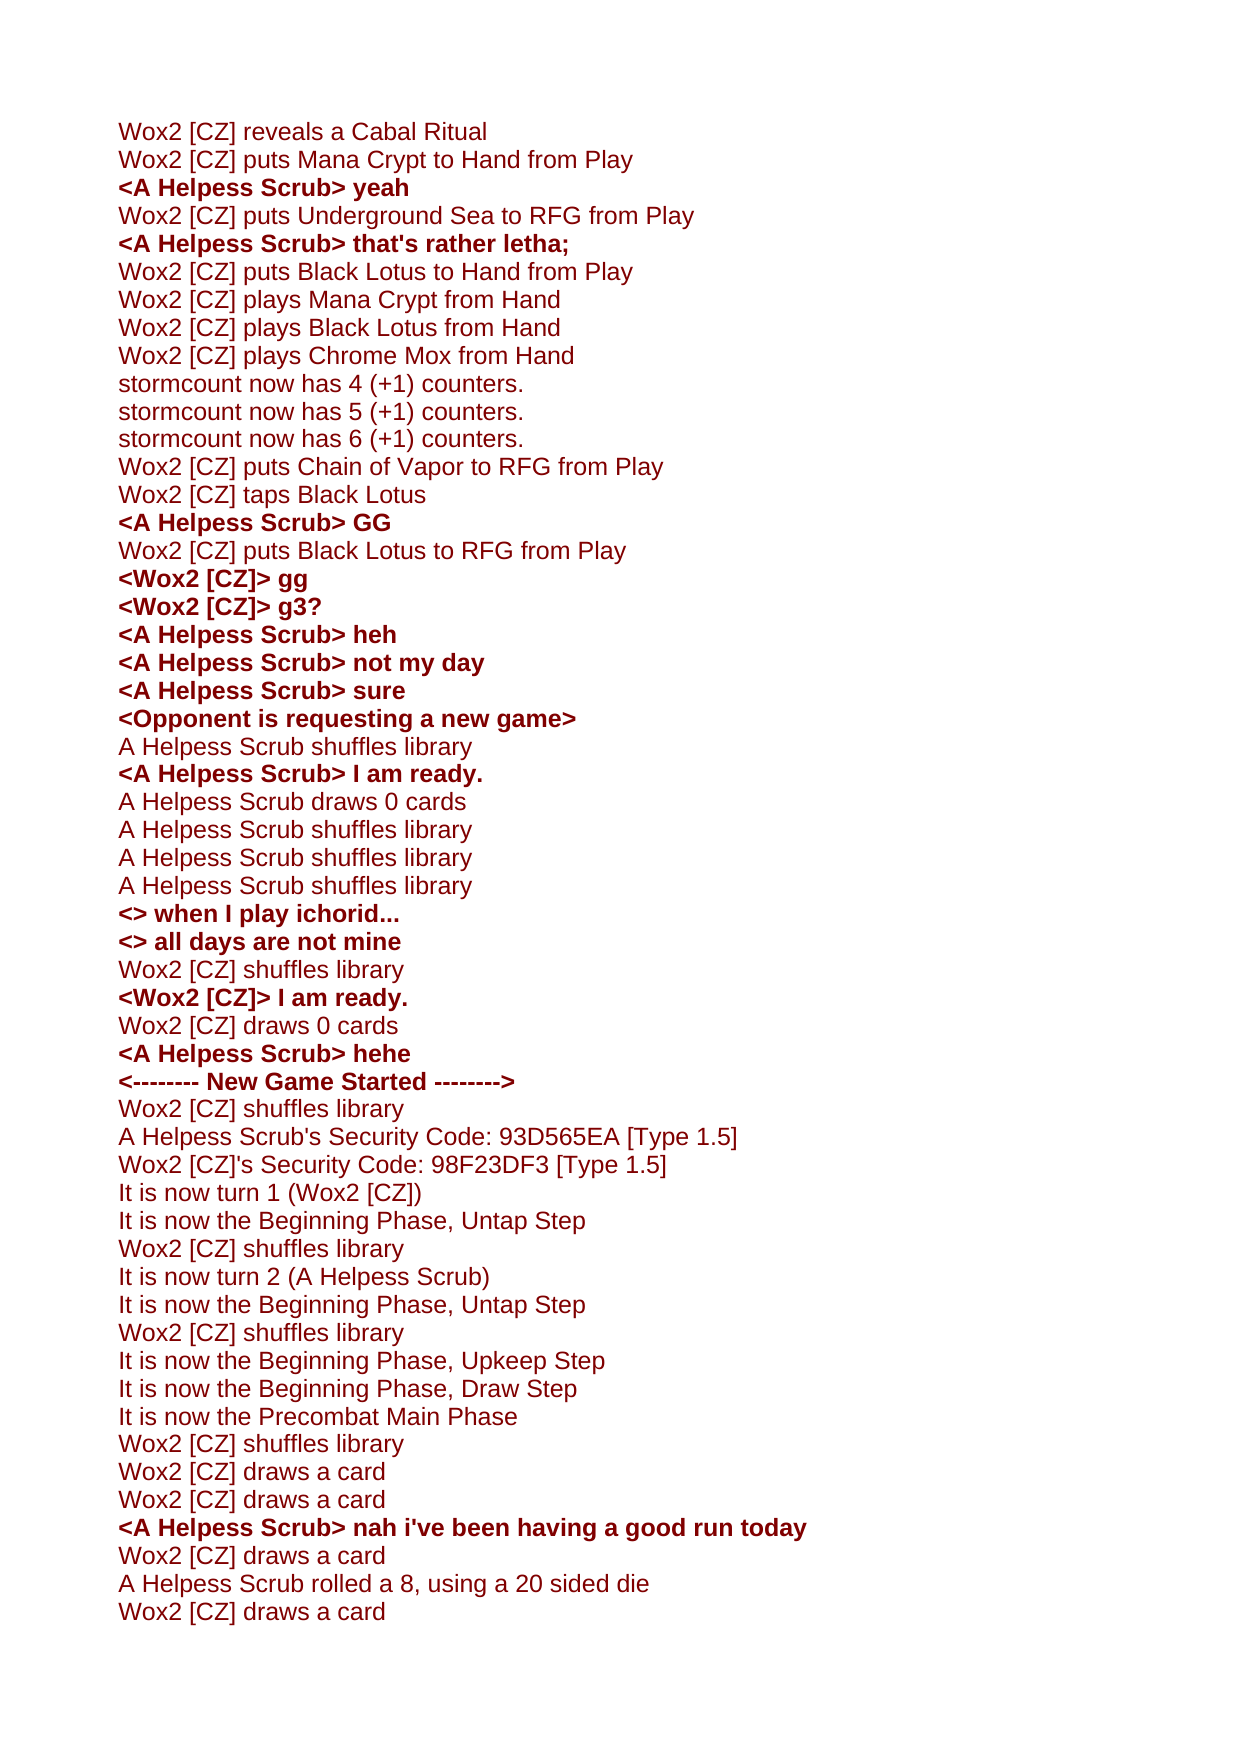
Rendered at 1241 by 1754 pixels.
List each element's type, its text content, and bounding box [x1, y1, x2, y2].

text A Helpess Scrub's Security Code: 93D565EA [Type 1.5] [118, 1123, 1122, 1151]
text <A Helpess Scrub> yeah [118, 174, 1122, 202]
text Wox2 [CZ] plays Chrome Mox from Hand [118, 341, 1122, 369]
text Wox2 [CZ]'s Security Code: 98F23DF3 [Type 1.5] [118, 1151, 1122, 1179]
text Wox2 [CZ] puts Underground Sea to RFG from Play [118, 202, 1122, 230]
text Wox2 [CZ] puts Black Lotus to Hand from Play [118, 258, 1122, 286]
text Wox2 [CZ] shuffles library [118, 1095, 1122, 1123]
text Wox2 [CZ] draws a card [118, 1542, 1122, 1570]
text A Helpess Scrub shuffles library [118, 816, 1122, 844]
text <-------- New Game Started --------> [118, 1067, 1122, 1095]
text Wox2 [CZ] reveals a Cabal Ritual [118, 118, 1122, 146]
text A Helpess Scrub rolled a 8, using a 20 sided die [118, 1570, 1122, 1598]
text It is now turn 1 (Wox2 [CZ]) [118, 1179, 1122, 1207]
text It is now the Precombat Main Phase [118, 1402, 1122, 1430]
text Wox2 [CZ] draws a card [118, 1598, 1122, 1626]
text Wox2 [CZ] puts Chain of Vapor to RFG from Play [118, 453, 1122, 481]
text A Helpess Scrub shuffles library [118, 732, 1122, 760]
text <> all days are not mine [118, 928, 1122, 956]
text It is now the Beginning Phase, Upkeep Step [118, 1346, 1122, 1374]
text <Wox2 [CZ]> g3? [118, 593, 1122, 621]
text Wox2 [CZ] puts Mana Crypt to Hand from Play [118, 146, 1122, 174]
text <A Helpess Scrub> sure [118, 676, 1122, 704]
text stormcount now has 4 (+1) counters. [118, 369, 1122, 397]
text <> when I play ichorid... [118, 900, 1122, 928]
text stormcount now has 5 (+1) counters. [118, 397, 1122, 425]
text <Wox2 [CZ]> gg [118, 565, 1122, 593]
text <A Helpess Scrub> not my day [118, 648, 1122, 676]
text <A Helpess Scrub> GG [118, 509, 1122, 537]
text <A Helpess Scrub> I am ready. [118, 760, 1122, 788]
text Wox2 [CZ] shuffles library [118, 1318, 1122, 1346]
text Wox2 [CZ] draws a card [118, 1486, 1122, 1514]
text Wox2 [CZ] puts Black Lotus to RFG from Play [118, 537, 1122, 565]
text <A Helpess Scrub> nah i've been having a good run today [118, 1514, 1122, 1542]
text <Wox2 [CZ]> I am ready. [118, 983, 1122, 1011]
text It is now the Beginning Phase, Draw Step [118, 1374, 1122, 1402]
text A Helpess Scrub draws 0 cards [118, 788, 1122, 816]
text A Helpess Scrub shuffles library [118, 872, 1122, 900]
text A Helpess Scrub shuffles library [118, 844, 1122, 872]
text Wox2 [CZ] taps Black Lotus [118, 481, 1122, 509]
text It is now the Beginning Phase, Untap Step [118, 1291, 1122, 1318]
text Wox2 [CZ] shuffles library [118, 956, 1122, 983]
text Wox2 [CZ] draws a card [118, 1458, 1122, 1486]
text Wox2 [CZ] draws 0 cards [118, 1011, 1122, 1039]
text Wox2 [CZ] shuffles library [118, 1430, 1122, 1458]
text <A Helpess Scrub> that's rather letha; [118, 230, 1122, 258]
text <Opponent is requesting a new game> [118, 704, 1122, 732]
text Wox2 [CZ] plays Mana Crypt from Hand [118, 286, 1122, 313]
text stormcount now has 6 (+1) counters. [118, 425, 1122, 453]
text <A Helpess Scrub> heh [118, 621, 1122, 648]
text It is now the Beginning Phase, Untap Step [118, 1207, 1122, 1235]
text Wox2 [CZ] plays Black Lotus from Hand [118, 313, 1122, 341]
text It is now turn 2 (A Helpess Scrub) [118, 1263, 1122, 1291]
text <A Helpess Scrub> hehe [118, 1039, 1122, 1067]
text Wox2 [CZ] shuffles library [118, 1235, 1122, 1263]
